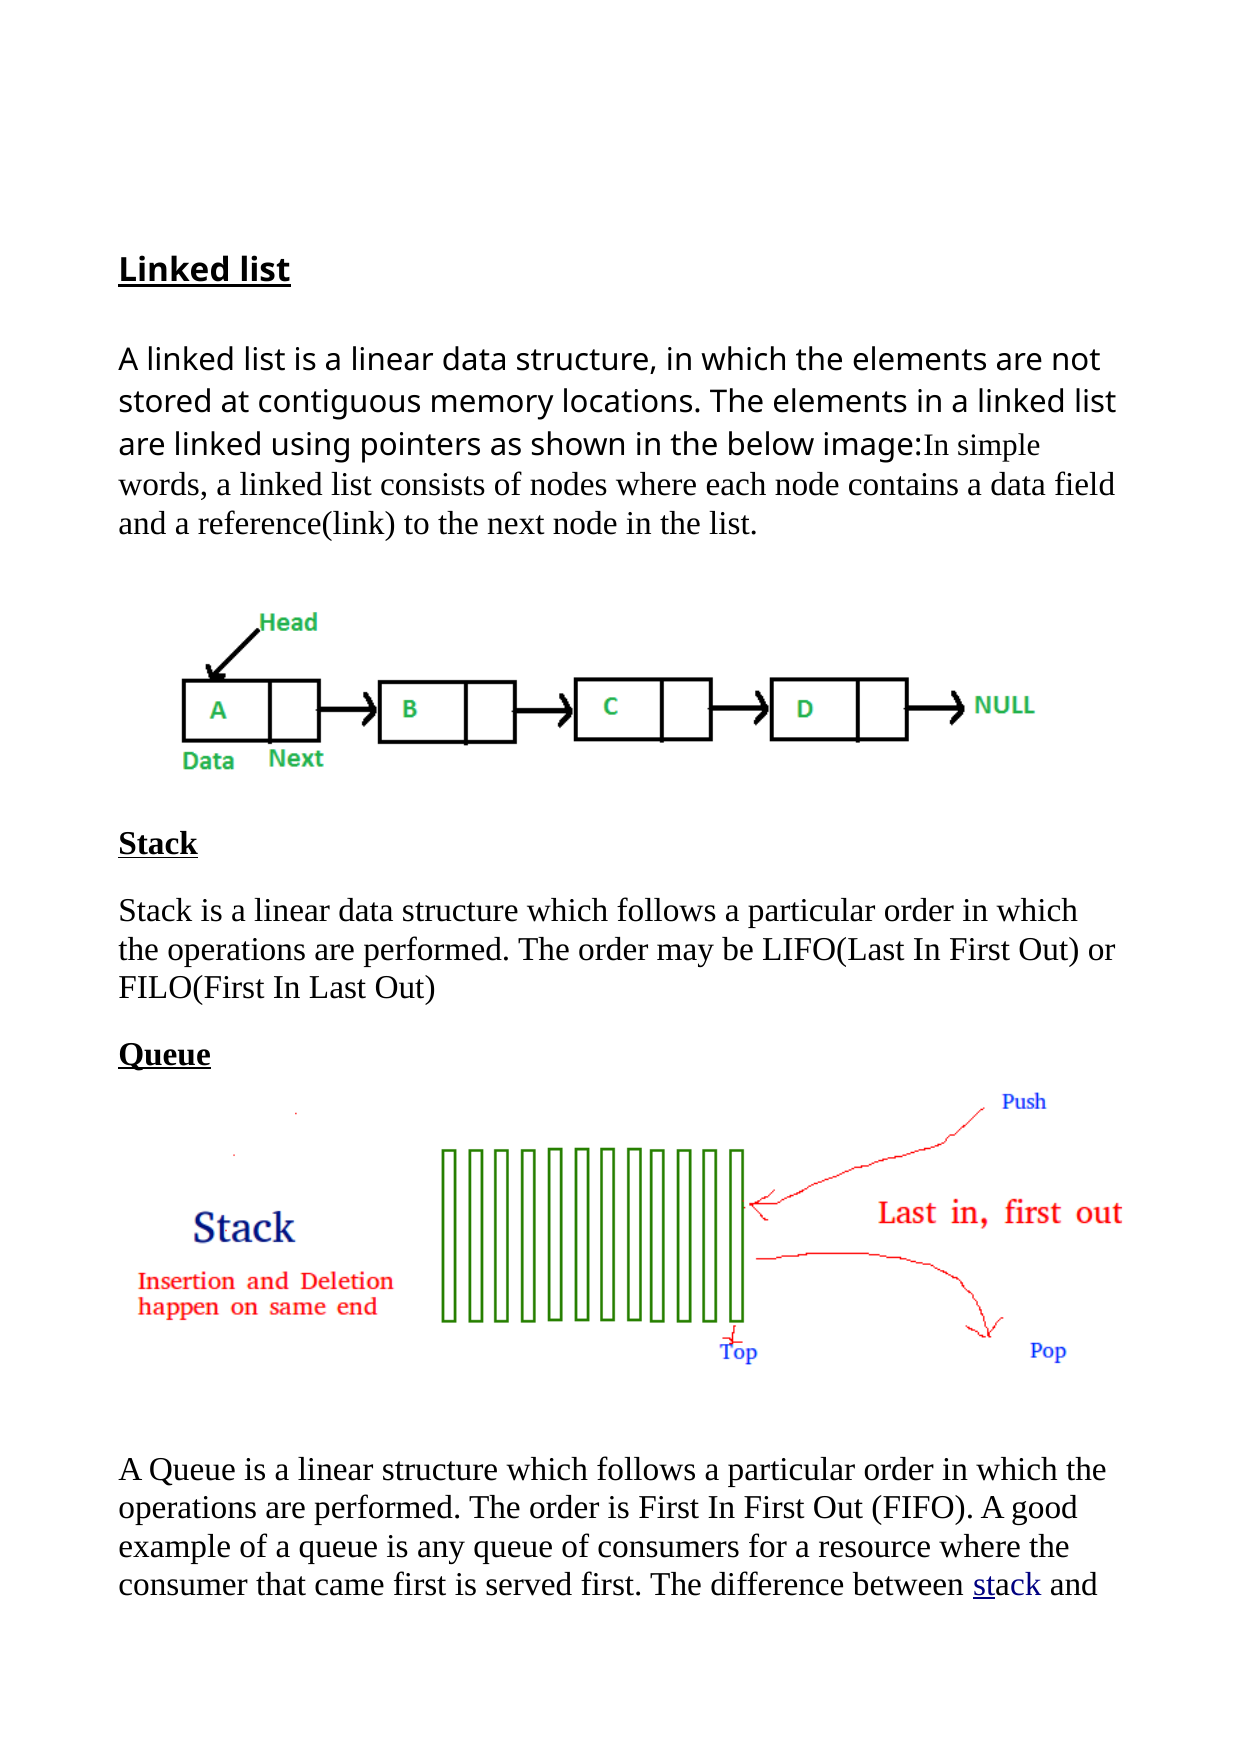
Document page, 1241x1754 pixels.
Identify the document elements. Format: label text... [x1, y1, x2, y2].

text Linked list [118, 246, 1122, 291]
text A Queue is a linear structure which follows a particular order in which the operations are performed. The order is First In First Out (FIFO). A good example of a queue is any queue of consumers for a resource where the consumer that came first is served first. The difference between stack and [118, 1449, 1122, 1603]
text Queue [118, 1034, 1122, 1073]
text Stack [118, 599, 1122, 862]
text Stack is a linear data structure which follows a particular order in which the operations are performed. The order may be LIFO(Last In First Out) or FILO(First In Last Out) [118, 891, 1122, 1006]
picture [96, 600, 1101, 824]
picture [118, 1074, 1123, 1421]
text A linked list is a linear data structure, in which the elements are not stored at contiguous memory locations. The elements in a linked list are linked using pointers as shown in the below image:In simple words, a linked list consists of nodes where each node contains a data field and a reference(link) to the next node in the list. [118, 337, 1122, 541]
